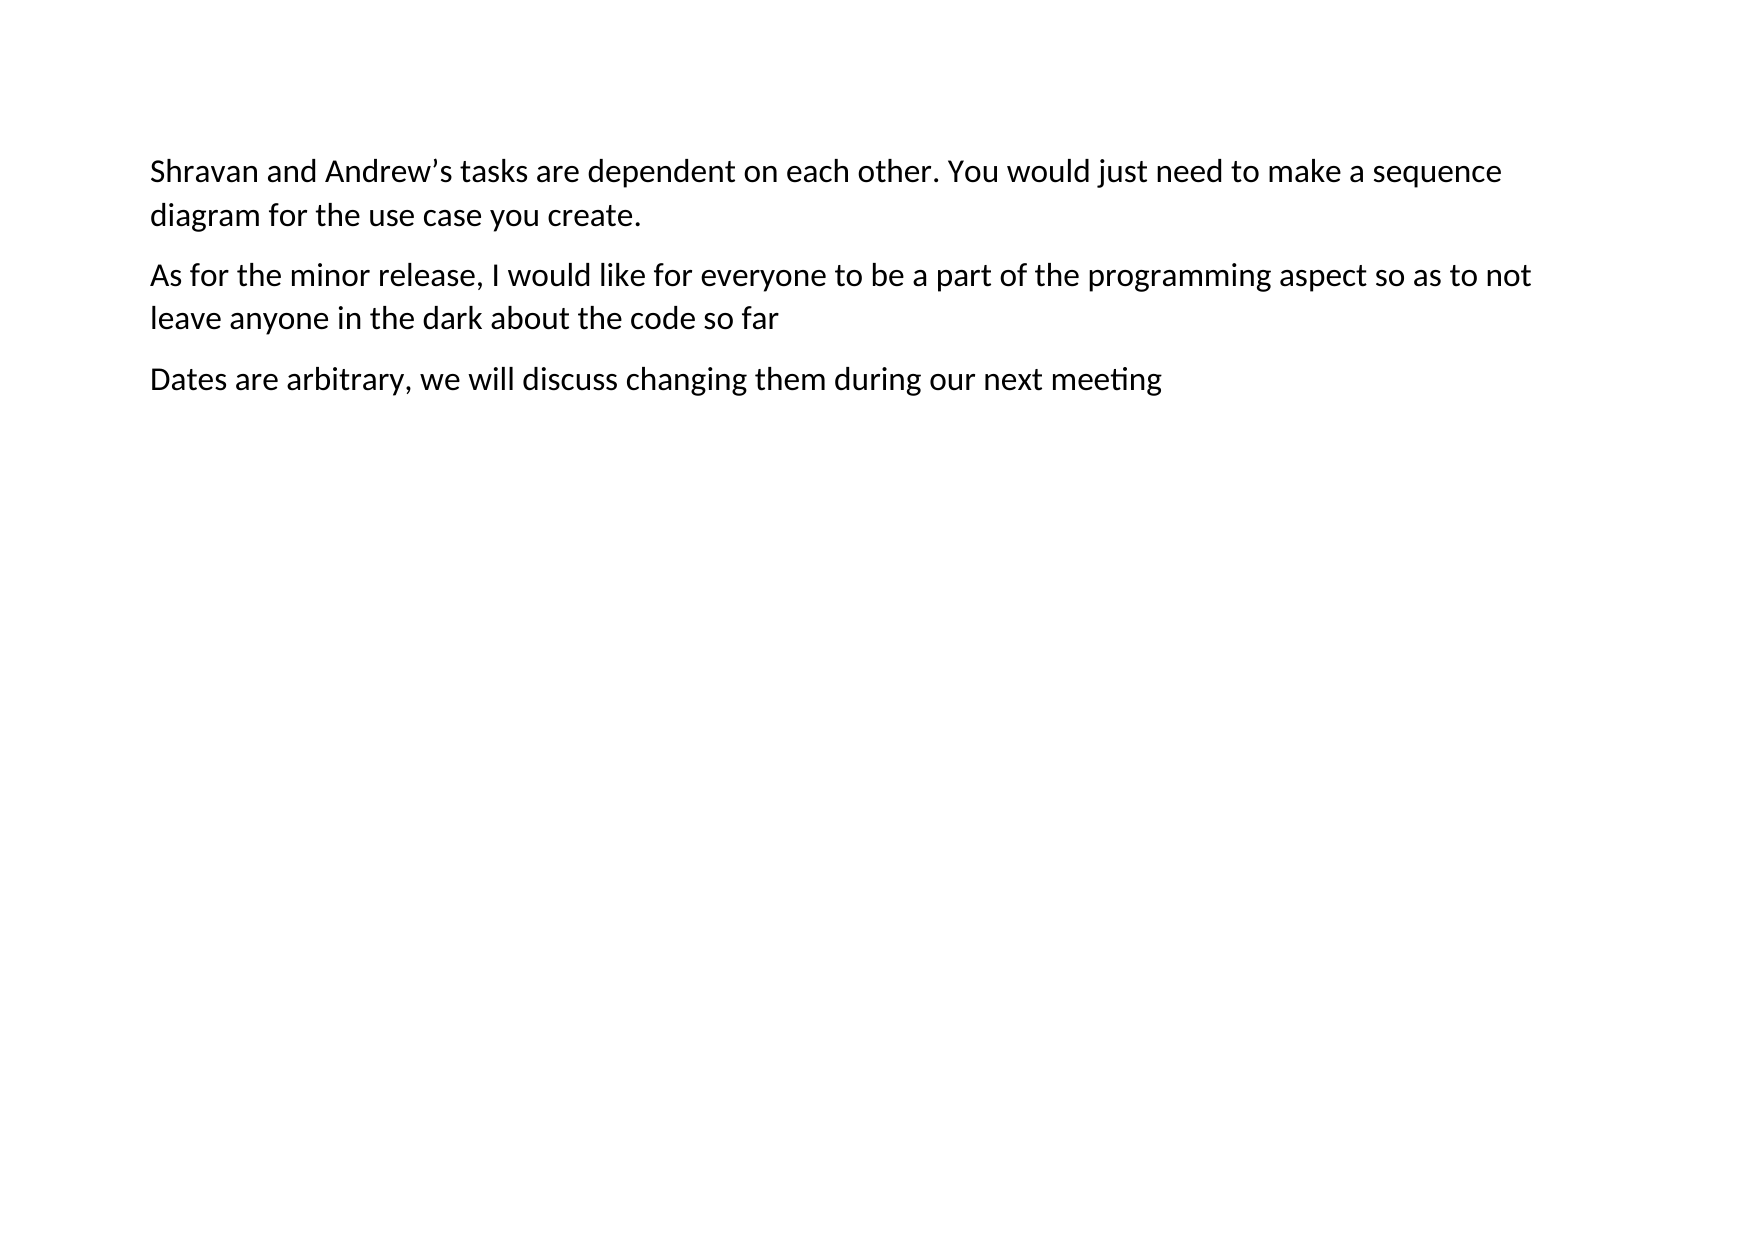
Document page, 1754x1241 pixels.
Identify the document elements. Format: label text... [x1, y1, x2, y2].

text As for the minor release, I would like for everyone to be a part of the programming aspect so as to not leave anyone in the dark about the code so far [150, 254, 1604, 338]
text Dates are arbitrary, we will discuss changing them during our next meeting [150, 357, 1604, 398]
text Shravan and Andrew’s tasks are dependent on each other. You would just need to make a sequence diagram for the use case you create. [150, 150, 1604, 234]
